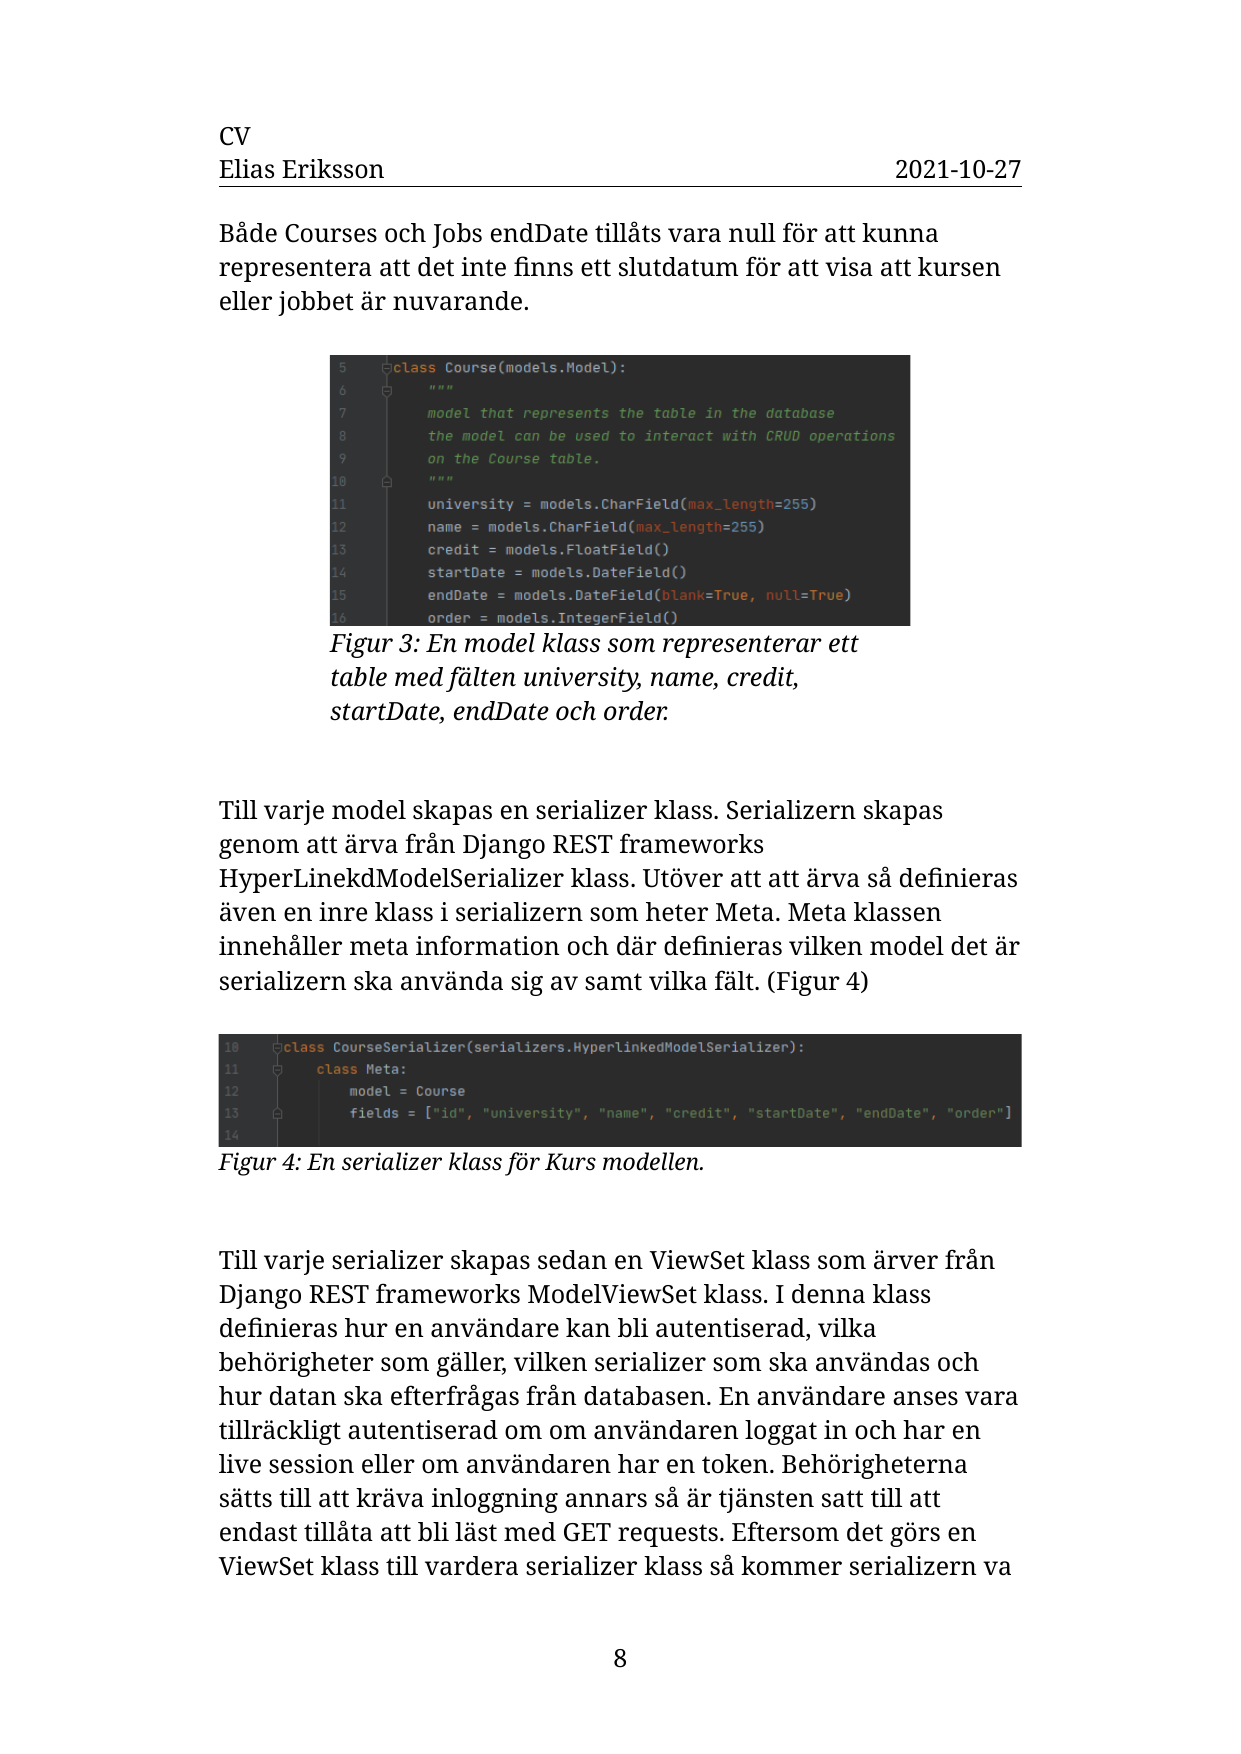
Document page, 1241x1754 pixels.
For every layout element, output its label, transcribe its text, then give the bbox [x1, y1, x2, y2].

text Till varje serializer skapas sedan en ViewSet klass som ärver från Django REST frameworks ModelViewSet klass. I denna klass definieras hur en användare kan bli autentiserad, vilka behörigheter som gäller, vilken serializer som ska användas och hur datan ska efterfrågas från databasen. En användare anses vara tillräckligt autentiserad om om användaren loggat in och har en live session eller om användaren har en token. Behörigheterna sätts till att kräva inloggning annars så är tjänsten satt till att endast tillåta att bli läst med GET requests. Eftersom det görs en ViewSet klass till vardera serializer klass så kommer serializern va [218, 1242, 1022, 1583]
picture [218, 1034, 1022, 1147]
text Både Courses och Jobs endDate tillåts vara null för att kunna representera att det inte finns ett slutdatum för att visa att kursen eller jobbet är nuvarande. [218, 216, 1022, 318]
text Till varje model skapas en serializer klass. Serializern skapas genom att ärva från Django REST frameworks HyperLinekdModelSerializer klass. Utöver att att ärva så definieras även en inre klass i serializern som heter Meta. Meta klassen innehåller meta information och där definieras vilken model det är serializern ska använda sig av samt vilka fält. (Figur 4) [218, 793, 1022, 997]
text Figur 3: En model klass som representerar ett table med fälten university, name, credit, startDate, endDate och order. [330, 626, 911, 728]
picture [329, 355, 911, 626]
text Figur 4: En serializer klass för Kurs modellen. [218, 1147, 1022, 1177]
